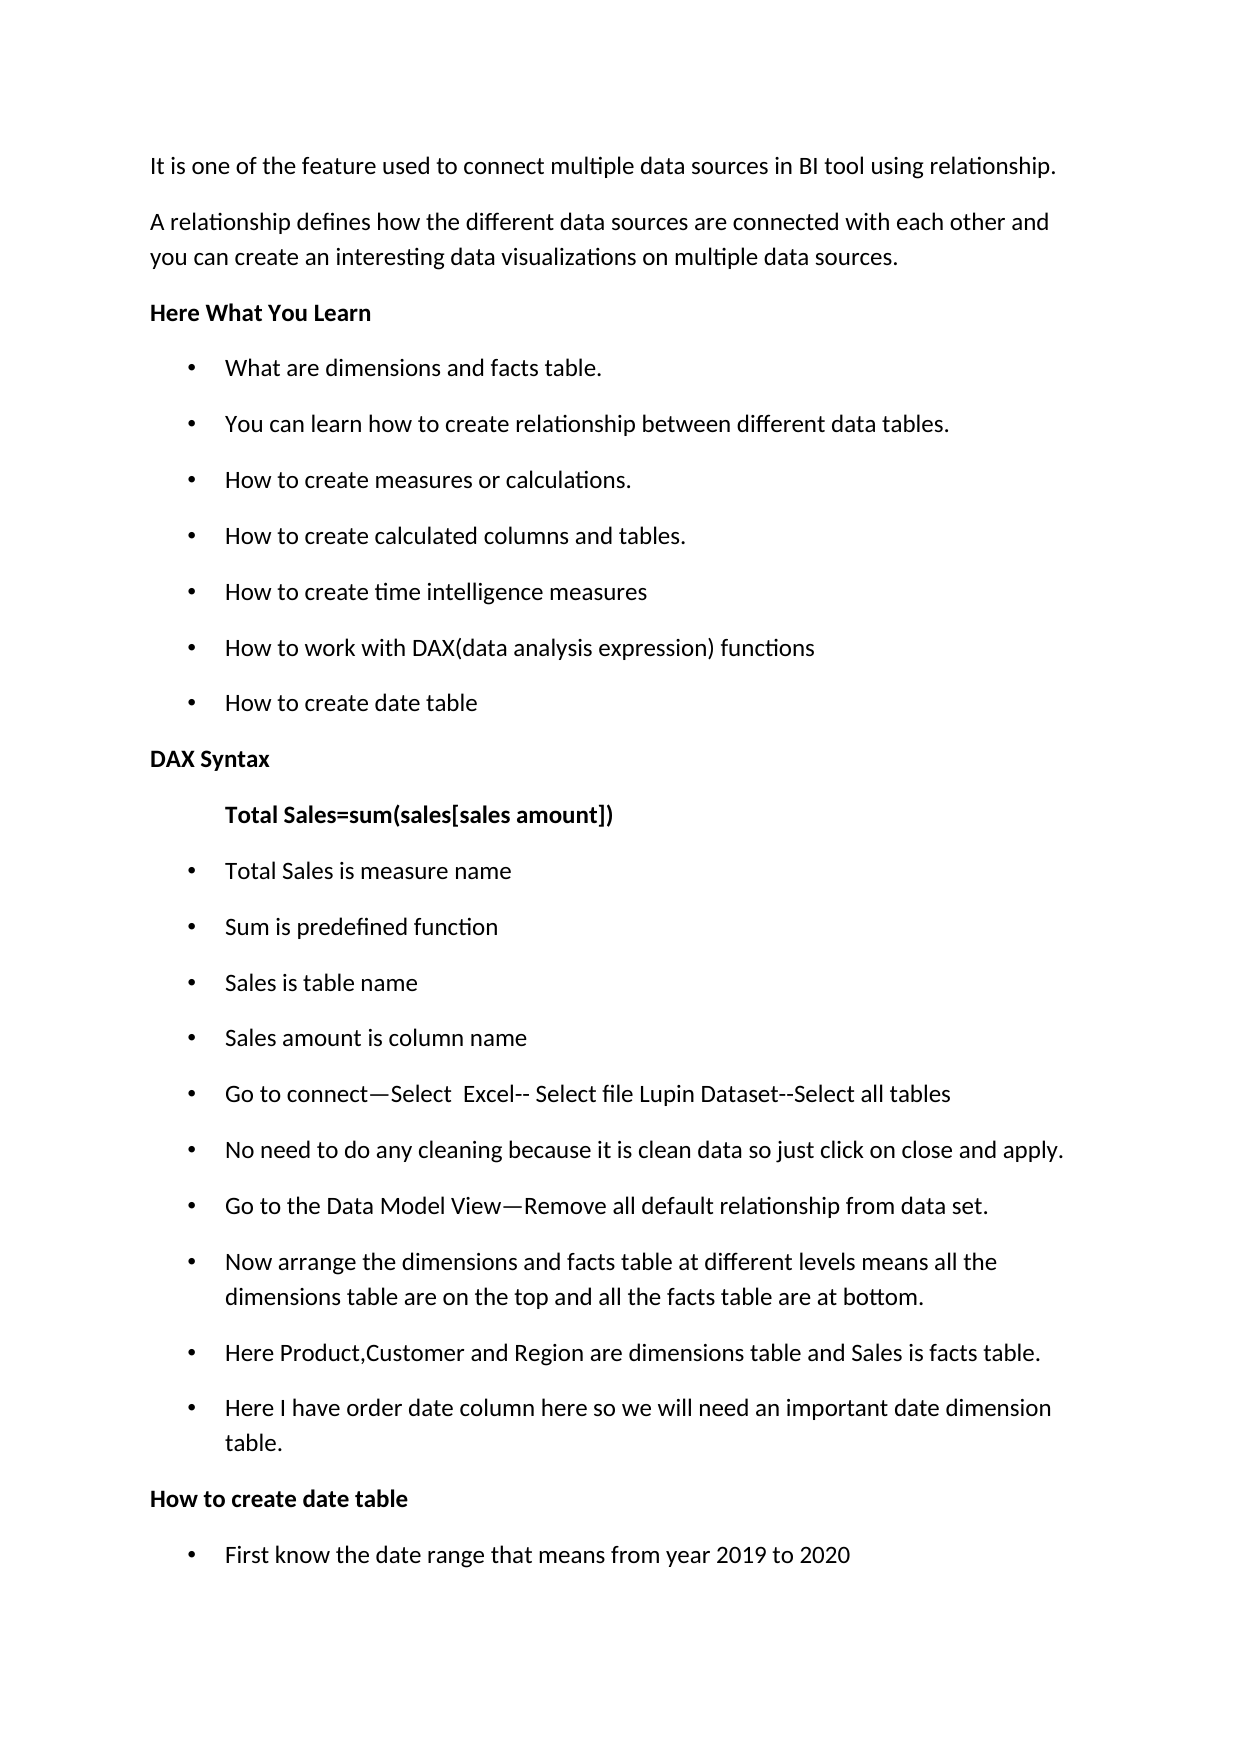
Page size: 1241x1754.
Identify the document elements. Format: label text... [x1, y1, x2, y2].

list Here I have order date column here so we will need an important date dimension table. [187, 1392, 1090, 1458]
list How to create date table [187, 687, 1090, 718]
list Sales is table name [187, 967, 1090, 997]
list What are dimensions and facts table. [187, 352, 1090, 383]
list How to create time intelligence measures [187, 576, 1090, 606]
list You can learn how to create relationship between different data tables. [187, 408, 1090, 439]
list No need to do any cleaning because it is clean data so just click on close and apply. [187, 1134, 1090, 1165]
text DAX Syntax [150, 743, 1090, 774]
list Sum is predefined function [187, 911, 1090, 941]
text Here What You Learn [150, 297, 1090, 327]
list Go to the Data Model View—Remove all default relationship from data set. [187, 1190, 1090, 1221]
list First know the date range that means from year 2019 to 2020 [187, 1539, 1090, 1570]
text A relationship defines how the different data sources are connected with each other and you can create an interesting data visualizations on multiple data sources. [150, 206, 1090, 271]
text Total Sales=sum(sales[sales amount]) [150, 799, 1090, 830]
list Now arrange the dimensions and facts table at different levels means all the dimensions table are on the top and all the facts table are at bottom. [187, 1246, 1090, 1311]
text It is one of the feature used to connect multiple data sources in BI tool using relationship. [150, 150, 1090, 181]
list Here Product,Customer and Region are dimensions table and Sales is facts table. [187, 1337, 1090, 1367]
list Sales amount is column name [187, 1022, 1090, 1053]
list How to work with DAX(data analysis expression) functions [187, 632, 1090, 662]
list Total Sales is measure name [187, 855, 1090, 886]
list How to create measures or calculations. [187, 464, 1090, 495]
list How to create calculated columns and tables. [187, 520, 1090, 551]
text How to create date table [150, 1483, 1090, 1514]
list Go to connect—Select Excel-- Select file Lupin Dataset--Select all tables [187, 1078, 1090, 1109]
